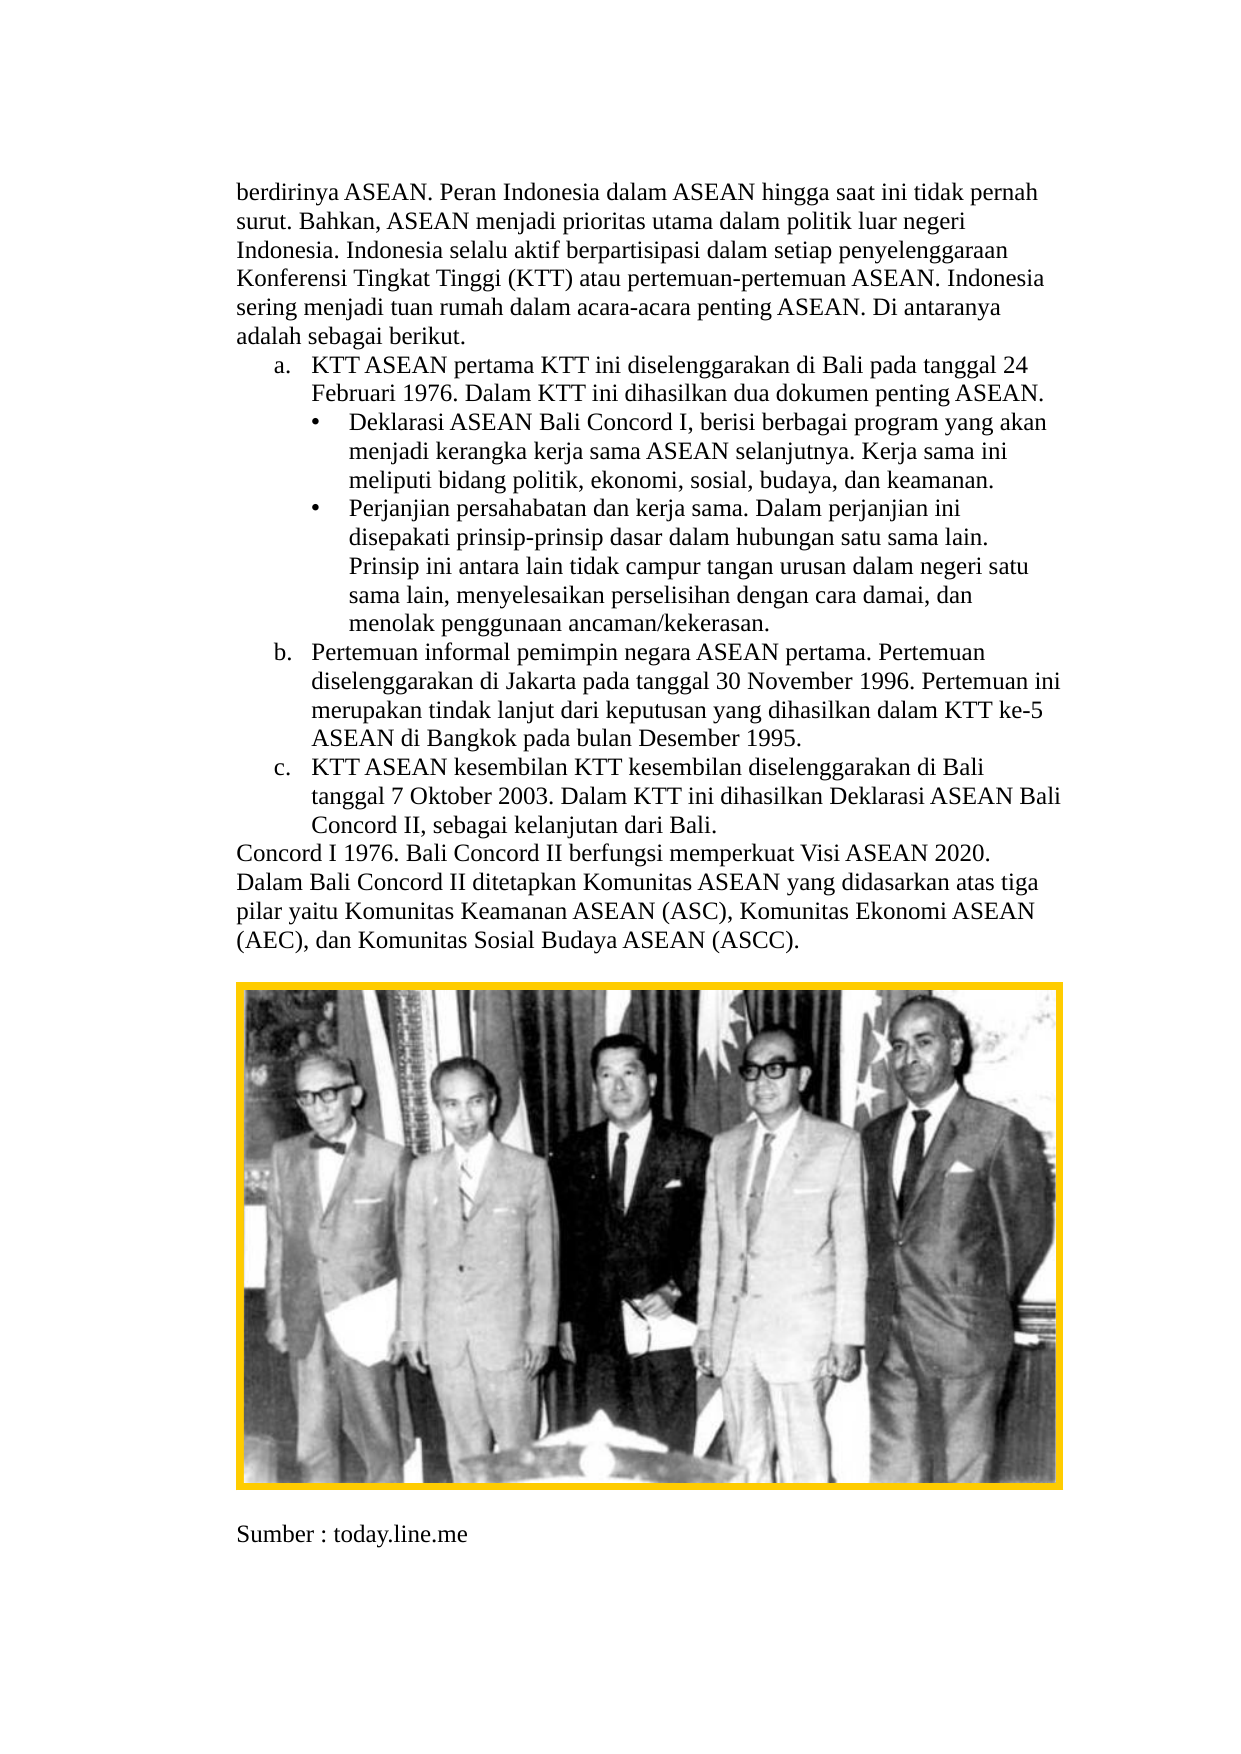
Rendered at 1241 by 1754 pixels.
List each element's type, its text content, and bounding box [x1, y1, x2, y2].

list KTT ASEAN pertama KTT ini diselenggarakan di Bali pada tanggal 24 Februari 1976. Dalam KTT ini dihasilkan dua dokumen penting ASEAN. [274, 350, 1063, 407]
text Sumber : today.line.me [236, 1519, 1063, 1548]
picture [243, 990, 1056, 1483]
list KTT ASEAN kesembilan KTT kesembilan diselenggarakan di Bali tanggal 7 Oktober 2003. Dalam KTT ini dihasilkan Deklarasi ASEAN Bali Concord II, sebagai kelanjutan dari Bali. [274, 752, 1063, 838]
list Deklarasi ASEAN Bali Concord I, berisi berbagai program yang akan menjadi kerangka kerja sama ASEAN selanjutnya. Kerja sama ini meliputi bidang politik, ekonomi, sosial, budaya, dan keamanan. [311, 407, 1063, 493]
list Pertemuan informal pemimpin negara ASEAN pertama. Pertemuan diselenggarakan di Jakarta pada tanggal 30 November 1996. Pertemuan ini merupakan tindak lanjut dari keputusan yang dihasilkan dalam KTT ke-5 ASEAN di Bangkok pada bulan Desember 1995. [274, 637, 1063, 752]
text berdirinya ASEAN. Peran Indonesia dalam ASEAN hingga saat ini tidak pernah surut. Bahkan, ASEAN menjadi prioritas utama dalam politik luar negeri Indonesia. Indonesia selalu aktif berpartisipasi dalam setiap penyelenggaraan Konferensi Tingkat Tinggi (KTT) atau pertemuan-pertemuan ASEAN. Indonesia sering menjadi tuan rumah dalam acara-acara penting ASEAN. Di antaranya adalah sebagai berikut. [236, 177, 1063, 350]
text Concord I 1976. Bali Concord II berfungsi memperkuat Visi ASEAN 2020. Dalam Bali Concord II ditetapkan Komunitas ASEAN yang didasarkan atas tiga pilar yaitu Komunitas Keamanan ASEAN (ASC), Komunitas Ekonomi ASEAN (AEC), dan Komunitas Sosial Budaya ASEAN (ASCC). [236, 838, 1063, 953]
list Perjanjian persahabatan dan kerja sama. Dalam perjanjian ini disepakati prinsip-prinsip dasar dalam hubungan satu sama lain. Prinsip ini antara lain tidak campur tangan urusan dalam negeri satu sama lain, menyelesaikan perselisihan dengan cara damai, dan menolak penggunaan ancaman/kekerasan. [311, 493, 1063, 637]
